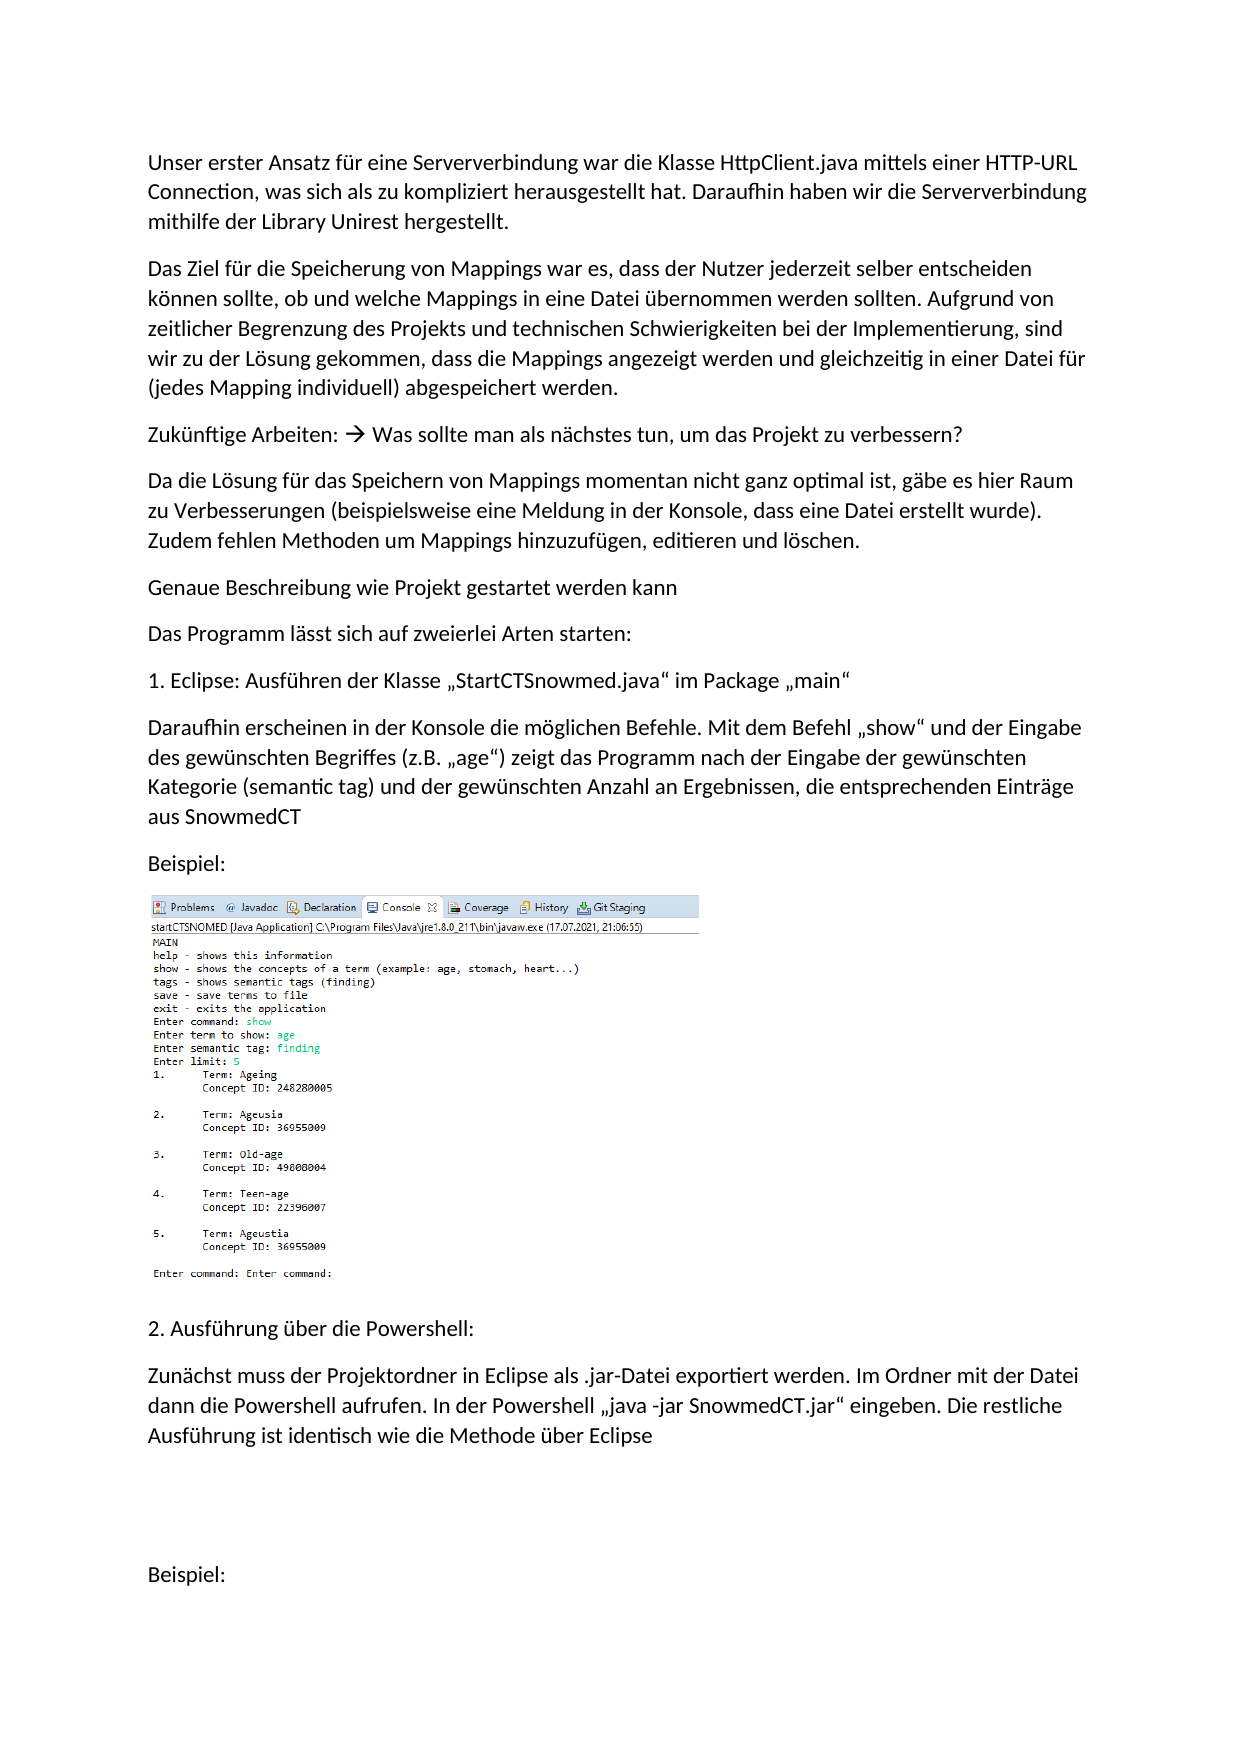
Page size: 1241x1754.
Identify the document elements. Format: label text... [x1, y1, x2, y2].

text Zunächst muss der Projektordner in Eclipse als .jar-Datei exportiert werden. Im Ordner mit der Datei dann die Powershell aufrufen. In der Powershell „java -jar SnowmedCT.jar“ eingeben. Die restliche Ausführung ist identisch wie die Methode über Eclipse [148, 1361, 1093, 1449]
text 1. Eclipse: Ausführen der Klasse „StartCTSnowmed.java“ im Package „main“ [148, 666, 1093, 694]
text Daraufhin erscheinen in der Konsole die möglichen Befehle. Mit dem Befehl „show“ und der Eingabe des gewünschten Begriffes (z.B. „age“) zeigt das Programm nach der Eingabe der gewünschten Kategorie (semantic tag) und der gewünschten Anzahl an Ergebnissen, die entsprechenden Einträge aus SnowmedCT [148, 713, 1093, 830]
text Das Ziel für die Speicherung von Mappings war es, dass der Nutzer jederzeit selber entscheiden können sollte, ob und welche Mappings in eine Datei übernommen werden sollten. Aufgrund von zeitlicher Begrenzung des Projekts und technischen Schwierigkeiten bei der Implementierung, sind wir zu der Lösung gekommen, dass die Mappings angezeigt werden und gleichzeitig in einer Datei für (jedes Mapping individuell) abgespeichert werden. [148, 254, 1093, 402]
text Genaue Beschreibung wie Projekt gestartet werden kann [148, 573, 1093, 601]
text 2. Ausführung über die Powershell: [148, 1314, 1093, 1343]
text Das Programm lässt sich auf zweierlei Arten starten: [148, 619, 1093, 648]
text Beispiel: [148, 1561, 1093, 1589]
text Da die Lösung für das Speichern von Mappings momentan nicht ganz optimal ist, gäbe es hier Raum zu Verbesserungen (beispielsweise eine Meldung in der Konsole, dass eine Datei erstellt wurde). Zudem fehlen Methoden um Mappings hinzuzufügen, editieren und löschen. [148, 467, 1093, 554]
text Beispiel: [148, 849, 1093, 877]
text Zukünftige Arbeiten:  Was sollte man als nächstes tun, um das Projekt zu verbessern? [148, 420, 1093, 448]
text Unser erster Ansatz für eine Serververbindung war die Klasse HttpClient.java mittels einer HTTP-URL Connection, was sich als zu kompliziert herausgestellt hat. Daraufhin haben wir die Serververbindung mithilfe der Library Unirest hergestellt. [148, 148, 1093, 235]
